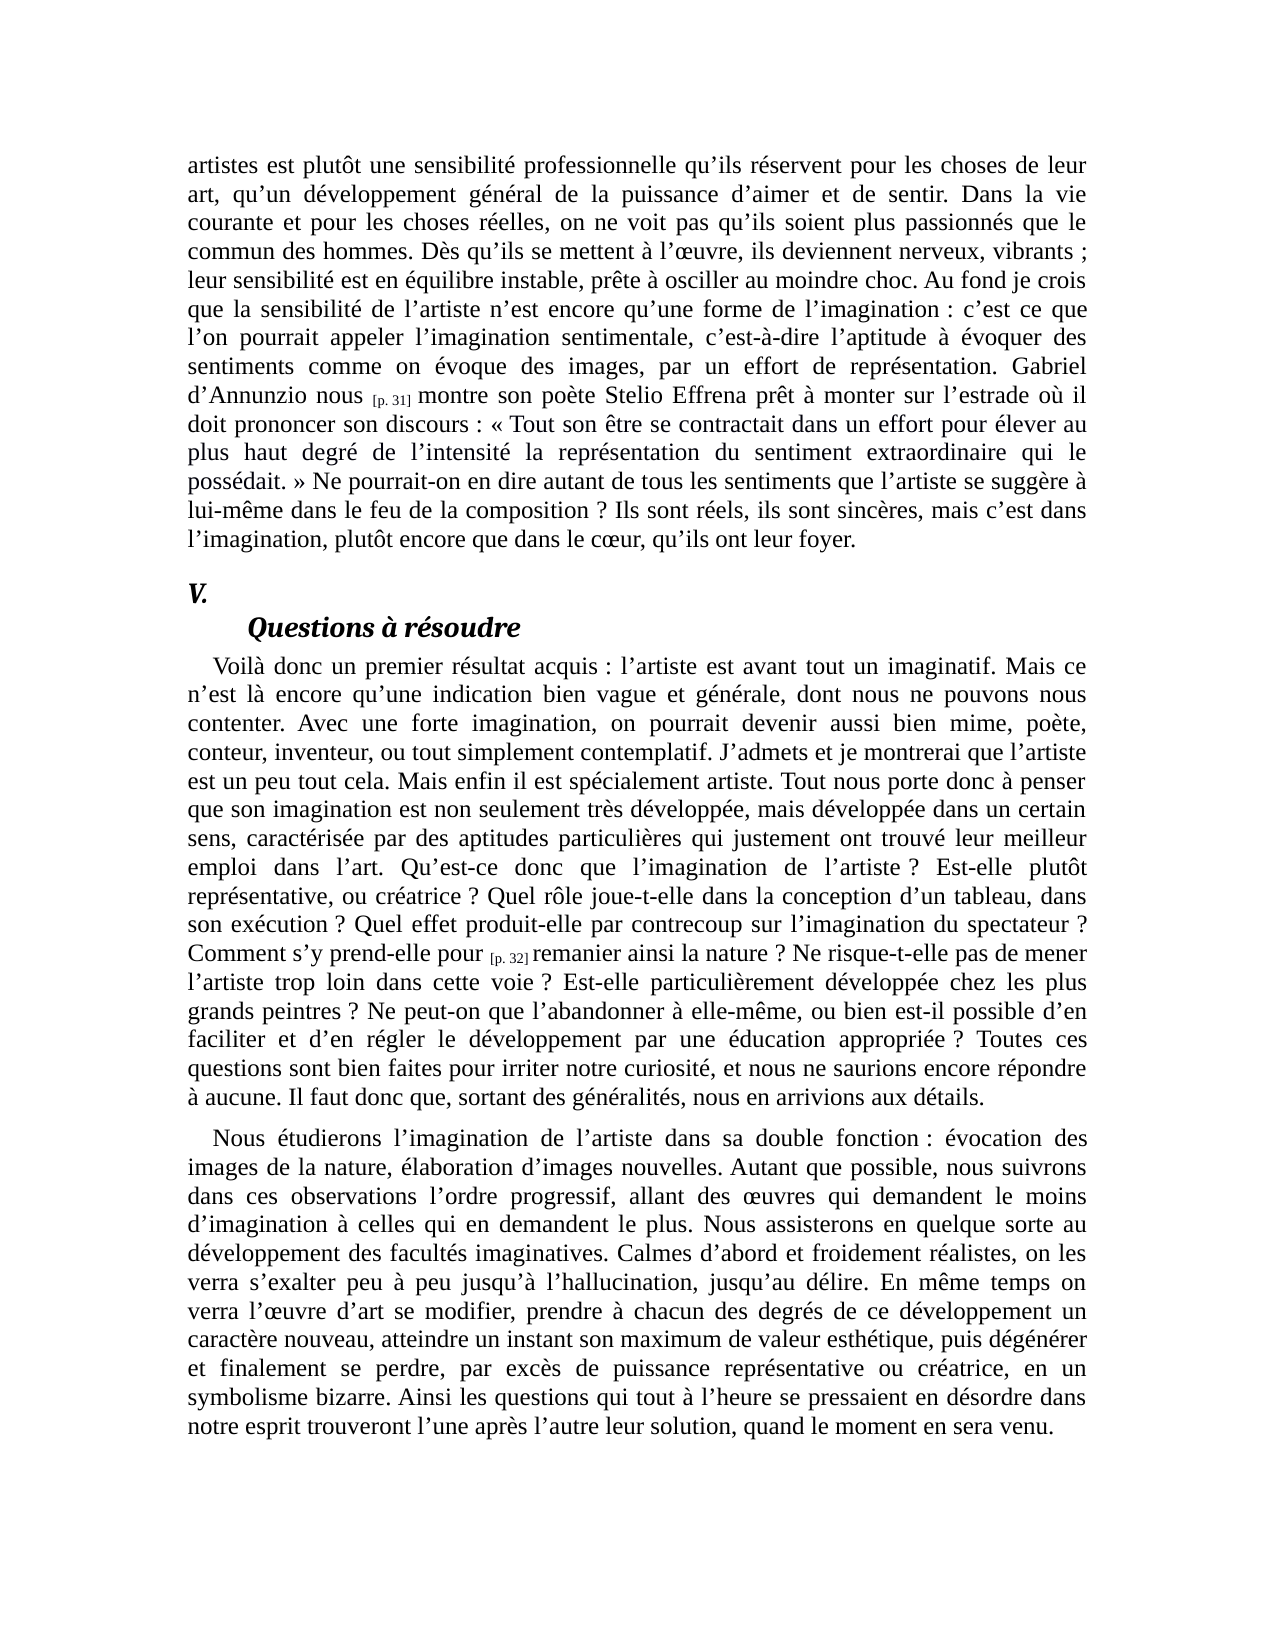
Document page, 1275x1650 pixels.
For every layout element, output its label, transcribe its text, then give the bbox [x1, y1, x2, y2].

text artistes est plutôt une sensibilité professionnelle qu’ils réservent pour les choses de leur art, qu’un développement général de la puissance d’aimer et de sentir. Dans la vie courante et pour les choses réelles, on ne voit pas qu’ils soient plus passionnés que le commun des hommes. Dès qu’ils se mettent à l’œuvre, ils deviennent nerveux, vibrants ; leur sensibilité est en équilibre instable, prête à osciller au moindre choc. Au fond je crois que la sensibilité de l’artiste n’est encore qu’une forme de l’imagination : c’est ce que l’on pourrait appeler l’imagination sentimentale, c’est-à-dire l’aptitude à évoquer des sentiments comme on évoque des images, par un effort de représentation. Gabriel d’Annunzio nous [p. 31] montre son poète Stelio Effrena prêt à monter sur l’estrade où il doit prononcer son discours : « Tout son être se contractait dans un effort pour élever au plus haut degré de l’intensité la représentation du sentiment extraordinaire qui le possédait. » Ne pourrait-on en dire autant de tous les sentiments que l’artiste se suggère à lui-même dans le feu de la composition ? Ils sont réels, ils sont sincères, mais c’est dans l’imagination, plutôt encore que dans le cœur, qu’ils ont leur foyer. [187, 150, 1087, 552]
subtitle V. Questions à résoudre [187, 577, 1087, 644]
text Nous étudierons l’imagination de l’artiste dans sa double fonction : évocation des images de la nature, élaboration d’images nouvelles. Autant que possible, nous suivrons dans ces observations l’ordre progressif, allant des œuvres qui demandent le moins d’imagination à celles qui en demandent le plus. Nous assisterons en quelque sorte au développement des facultés imaginatives. Calmes d’abord et froidement réalistes, on les verra s’exalter peu à peu jusqu’à l’hallucination, jusqu’au délire. En même temps on verra l’œuvre d’art se modifier, prendre à chacun des degrés de ce développement un caractère nouveau, atteindre un instant son maximum de valeur esthétique, puis dégénérer et finalement se perdre, par excès de puissance représentative ou créatrice, en un symbolisme bizarre. Ainsi les questions qui tout à l’heure se pressaient en désordre dans notre esprit trouveront l’une après l’autre leur solution, quand le moment en sera venu. [187, 1123, 1087, 1439]
text Voilà donc un premier résultat acquis : l’artiste est avant tout un imaginatif. Mais ce n’est là encore qu’une indication bien vague et générale, dont nous ne pouvons nous contenter. Avec une forte imagination, on pourrait devenir aussi bien mime, poète, conteur, inventeur, ou tout simplement contemplatif. J’admets et je montrerai que l’artiste est un peu tout cela. Mais enfin il est spécialement artiste. Tout nous porte donc à penser que son imagination est non seulement très développée, mais développée dans un certain sens, caractérisée par des aptitudes particulières qui justement ont trouvé leur meilleur emploi dans l’art. Qu’est-ce donc que l’imagination de l’artiste ? Est-elle plutôt représentative, ou créatrice ? Quel rôle joue-t-elle dans la conception d’un tableau, dans son exécution ? Quel effet produit-elle par contrecoup sur l’imagination du spectateur ? Comment s’y prend-elle pour [p. 32] remanier ainsi la nature ? Ne risque-t-elle pas de mener l’artiste trop loin dans cette voie ? Est-elle particulièrement développée chez les plus grands peintres ? Ne peut-on que l’abandonner à elle-même, ou bien est-il possible d’en faciliter et d’en régler le développement par une éducation appropriée ? Toutes ces questions sont bien faites pour irriter notre curiosité, et nous ne saurions encore répondre à aucune. Il faut donc que, sortant des généralités, nous en arrivions aux détails. [187, 651, 1087, 1111]
